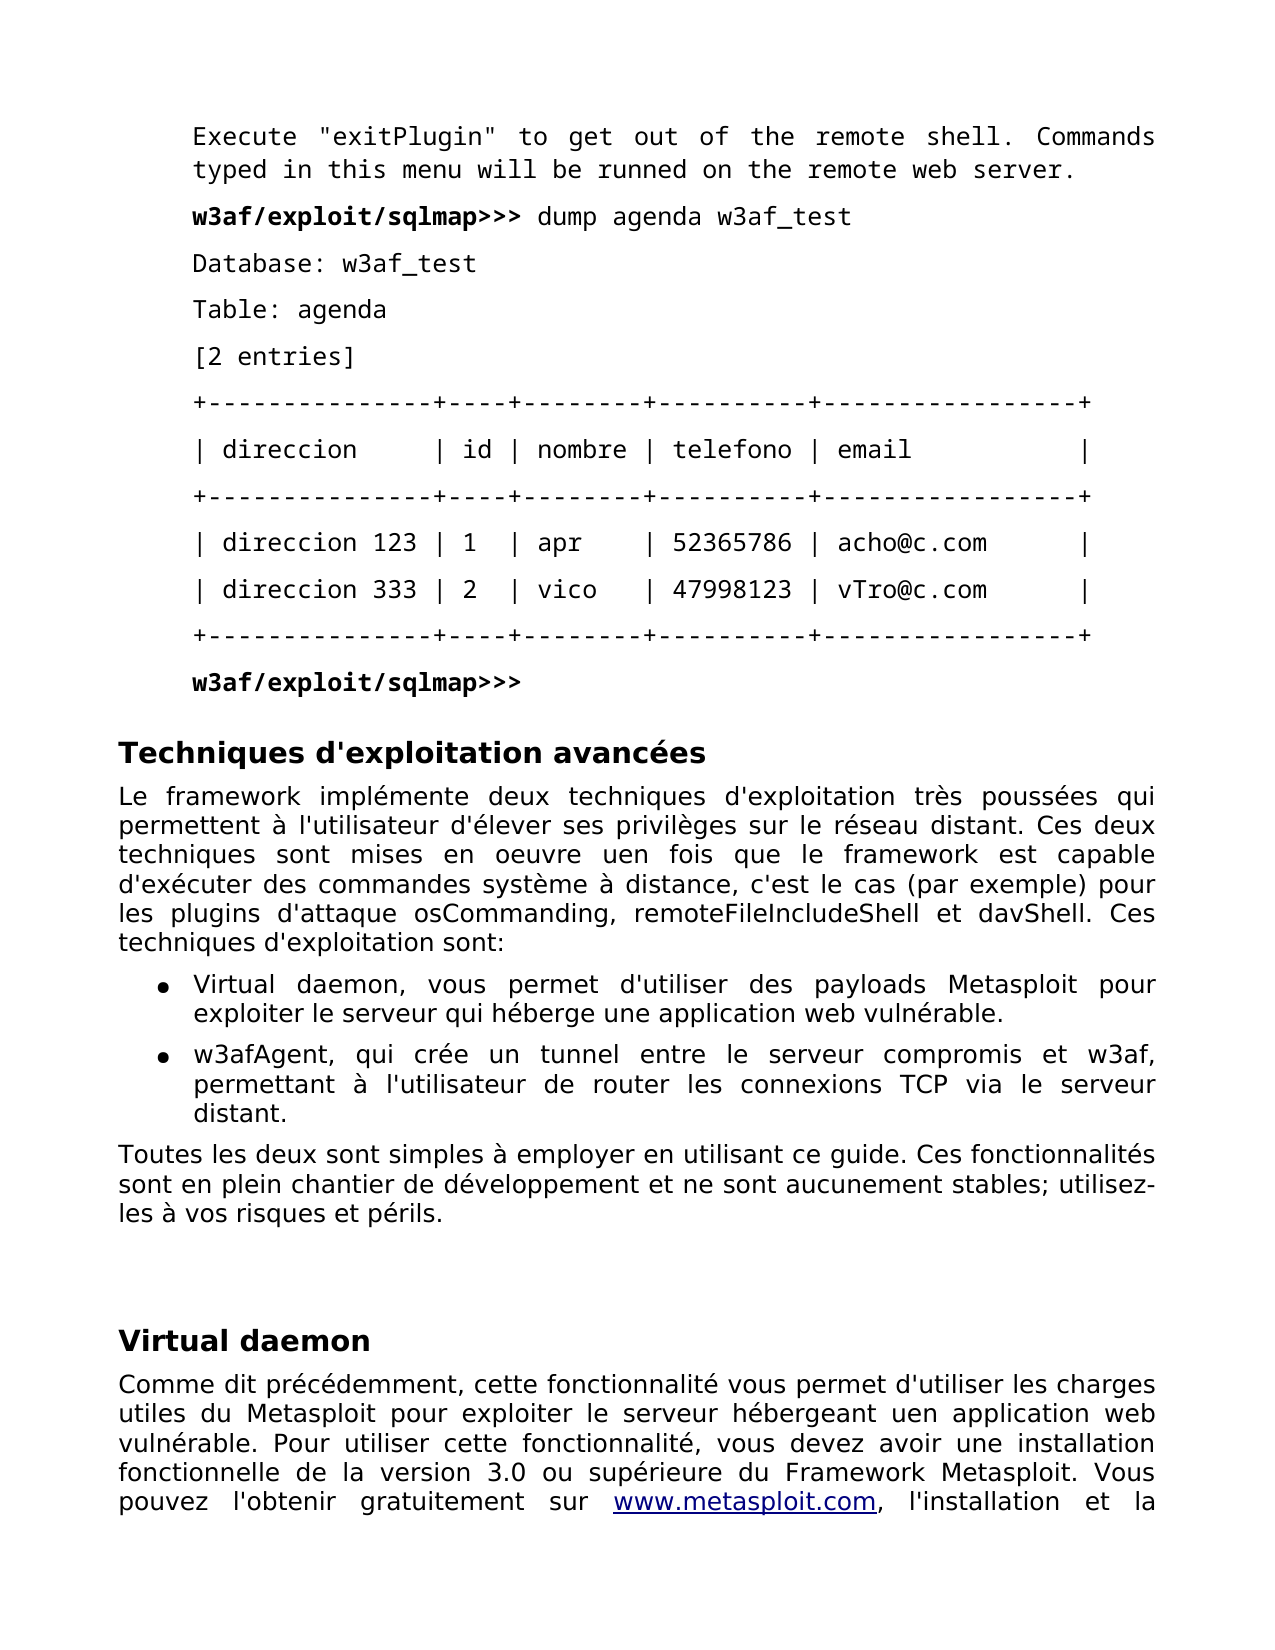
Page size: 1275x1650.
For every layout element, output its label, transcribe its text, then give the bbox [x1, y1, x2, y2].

text | direccion | id | nombre | telefono | email | [192, 432, 1157, 466]
text Execute "exitPlugin" to get out of the remote shell. Commands typed in this menu will be runned on the remote web server. [192, 118, 1157, 186]
text +---------------+----+--------+----------+-----------------+ [192, 478, 1157, 512]
text +---------------+----+--------+----------+-----------------+ [192, 618, 1157, 652]
text w3af/exploit/sqlmap>>> [192, 664, 1157, 698]
text | direccion 123 | 1 | apr | 52365786 | acho@c.com | [192, 525, 1157, 559]
list w3afAgent, qui crée un tunnel entre le serveur compromis et w3af, permettant à l'utilisateur de router les connexions TCP via le serveur distant. [156, 1041, 1157, 1128]
text Toutes les deux sont simples à employer en utilisant ce guide. Ces fonctionnalités sont en plein chantier de développement et ne sont aucunement stables; utilisez-les à vos risques et périls. [118, 1141, 1157, 1228]
text Le framework implémente deux techniques d'exploitation très poussées qui permettent à l'utilisateur d'élever ses privilèges sur le réseau distant. Ces deux techniques sont mises en oeuvre uen fois que le framework est capable d'exécuter des commandes système à distance, c'est le cas (par exemple) pour les plugins d'attaque osCommanding, remoteFileIncludeShell et davShell. Ces techniques d'exploitation sont: [118, 782, 1157, 957]
text [2 entries] [192, 338, 1157, 372]
text | direccion 333 | 2 | vico | 47998123 | vTro@c.com | [192, 571, 1157, 605]
subtitle Techniques d'exploitation avancées [118, 736, 1157, 770]
text +---------------+----+--------+----------+-----------------+ [192, 385, 1157, 419]
text Comme dit précédemment, cette fonctionnalité vous permet d'utiliser les charges utiles du Metasploit pour exploiter le serveur hébergeant uen application web vulnérable. Pour utiliser cette fonctionnalité, vous devez avoir une installation fonctionnelle de la version 3.0 ou supérieure du Framework Metasploit. Vous pouvez l'obtenir gratuitement sur www.metasploit.com, l'installation et la [118, 1371, 1157, 1516]
subtitle Virtual daemon [118, 1324, 1157, 1358]
text w3af/exploit/sqlmap>>> dump agenda w3af_test [192, 199, 1157, 233]
text Database: w3af_test [192, 245, 1157, 279]
text Table: agenda [192, 292, 1157, 326]
list Virtual daemon, vous permet d'utiliser des payloads Metasploit pour exploiter le serveur qui héberge une application web vulnérable. [156, 970, 1157, 1028]
